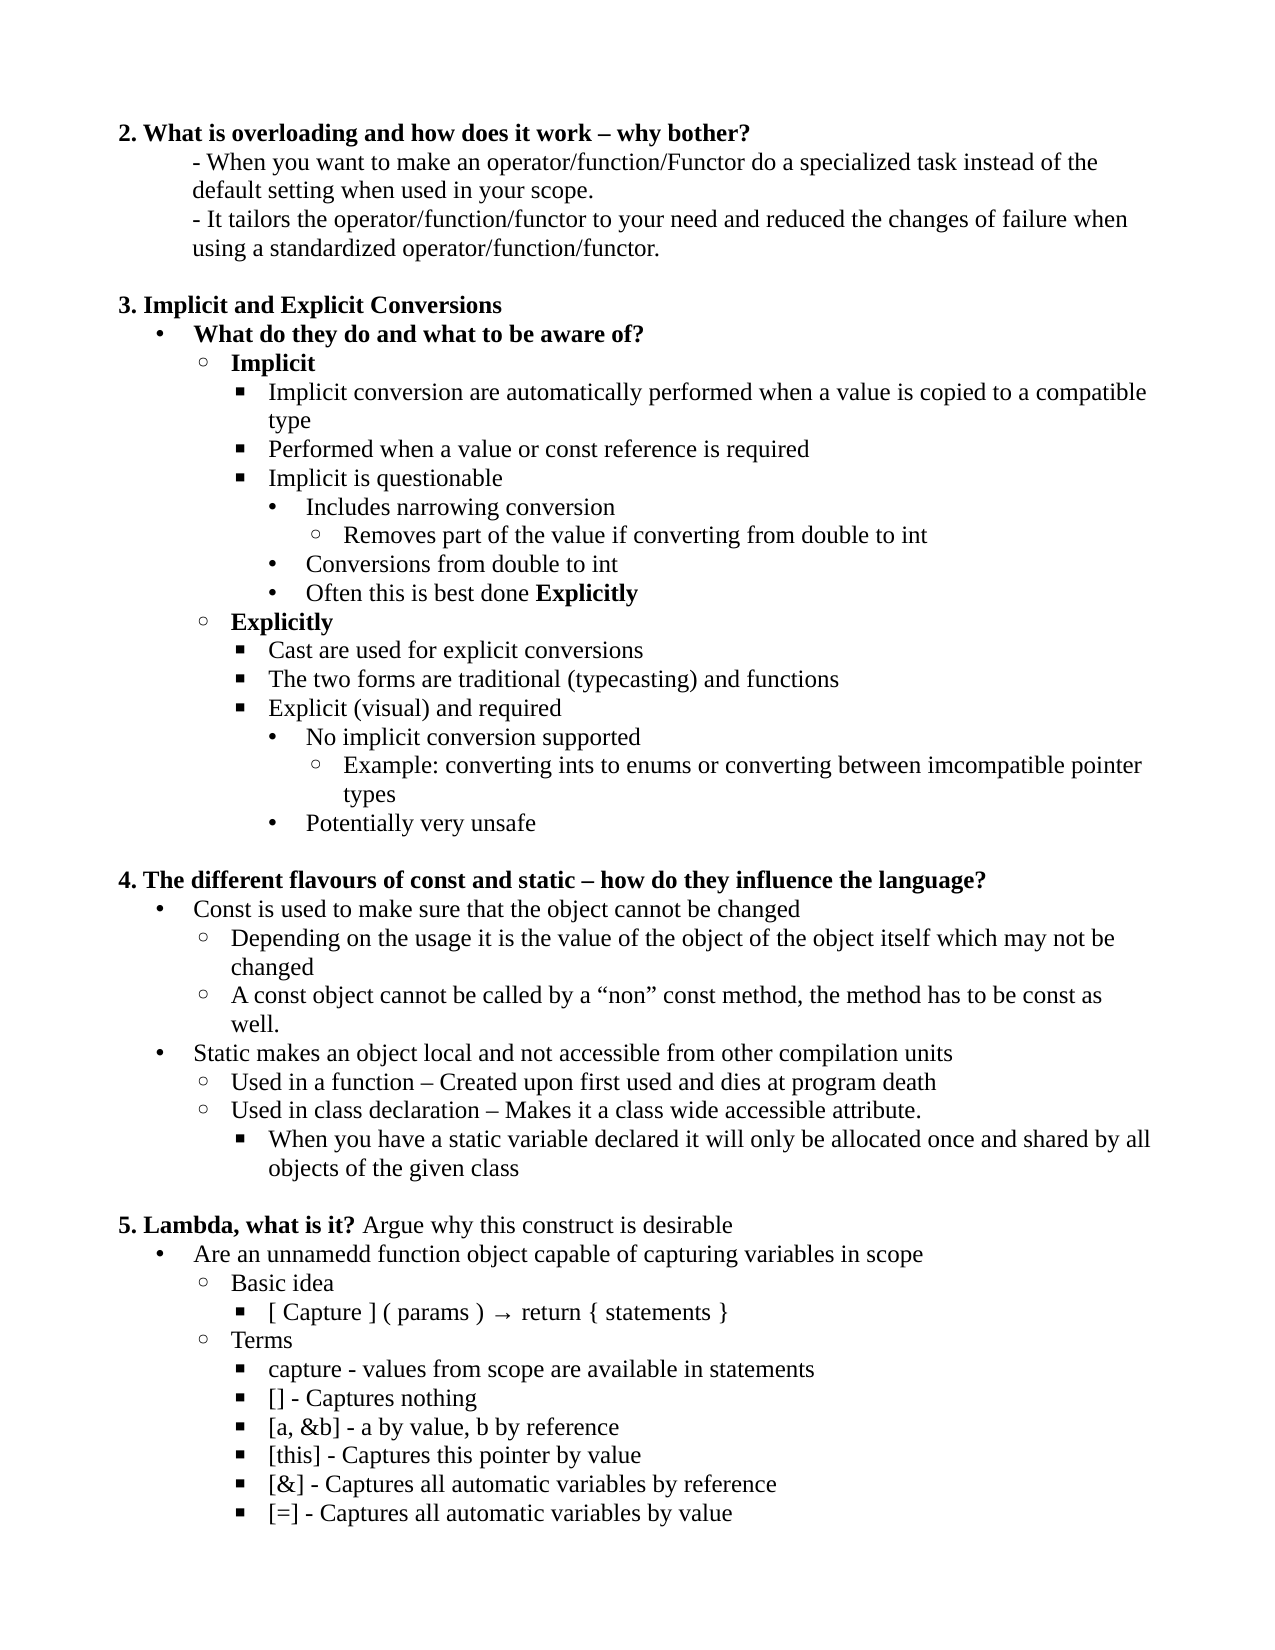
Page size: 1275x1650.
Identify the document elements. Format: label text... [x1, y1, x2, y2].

list [a, &b] - a by value, b by reference [231, 1412, 1157, 1441]
list [&] - Captures all automatic variables by reference [231, 1469, 1157, 1498]
list Implicit is questionable [231, 463, 1157, 492]
list Used in class declaration – Makes it a class wide accessible attribute. [193, 1096, 1157, 1124]
list A const object cannot be called by a “non” const method, the method has to be const as well. [193, 981, 1157, 1038]
list Removes part of the value if converting from double to int [306, 521, 1157, 549]
list [=] - Captures all automatic variables by value [231, 1498, 1157, 1527]
list capture - values from scope are available in statements [231, 1354, 1157, 1383]
list Depending on the usage it is the value of the object of the object itself which may not be changed [193, 923, 1157, 981]
text - It tailors the operator/function/functor to your need and reduced the changes of failure when using a standardized operator/function/functor. [118, 204, 1157, 262]
text 2. What is overloading and how does it work – why bother? [118, 118, 1157, 147]
list Terms [193, 1326, 1157, 1354]
text - When you want to make an operator/function/Functor do a specialized task instead of the default setting when used in your scope. [118, 147, 1157, 204]
list Performed when a value or const reference is required [231, 434, 1157, 463]
list Example: converting ints to enums or converting between imcompatible pointer types [306, 751, 1157, 808]
list Const is used to make sure that the object cannot be changed [156, 894, 1157, 923]
list Implicit [193, 348, 1157, 377]
list [this] - Captures this pointer by value [231, 1441, 1157, 1469]
list When you have a static variable declared it will only be allocated once and shared by all objects of the given class [231, 1124, 1157, 1182]
list Are an unnamedd function object capable of capturing variables in scope [156, 1239, 1157, 1268]
list [] - Captures nothing [231, 1383, 1157, 1412]
list Basic idea [193, 1268, 1157, 1297]
list [ Capture ] ( params ) → return { statements } [231, 1297, 1157, 1326]
list The two forms are traditional (typecasting) and functions [231, 664, 1157, 693]
list Potentially very unsafe [268, 808, 1157, 837]
list Includes narrowing conversion [268, 492, 1157, 521]
list Explicit (visual) and required [231, 693, 1157, 722]
text 3. Implicit and Explicit Conversions [118, 291, 1157, 319]
list Implicit conversion are automatically performed when a value is copied to a compatible type [231, 377, 1157, 434]
text 4. The different flavours of const and static – how do they influence the language? [118, 866, 1157, 894]
list Often this is best done Explicitly [268, 578, 1157, 607]
list Used in a function – Created upon first used and dies at program death [193, 1067, 1157, 1096]
text 5. Lambda, what is it? Argue why this construct is desirable [118, 1211, 1157, 1239]
list No implicit conversion supported [268, 722, 1157, 751]
list Cast are used for explicit conversions [231, 636, 1157, 664]
list Static makes an object local and not accessible from other compilation units [156, 1038, 1157, 1067]
list Explicitly [193, 607, 1157, 636]
list What do they do and what to be aware of? [156, 319, 1157, 348]
list Conversions from double to int [268, 549, 1157, 578]
